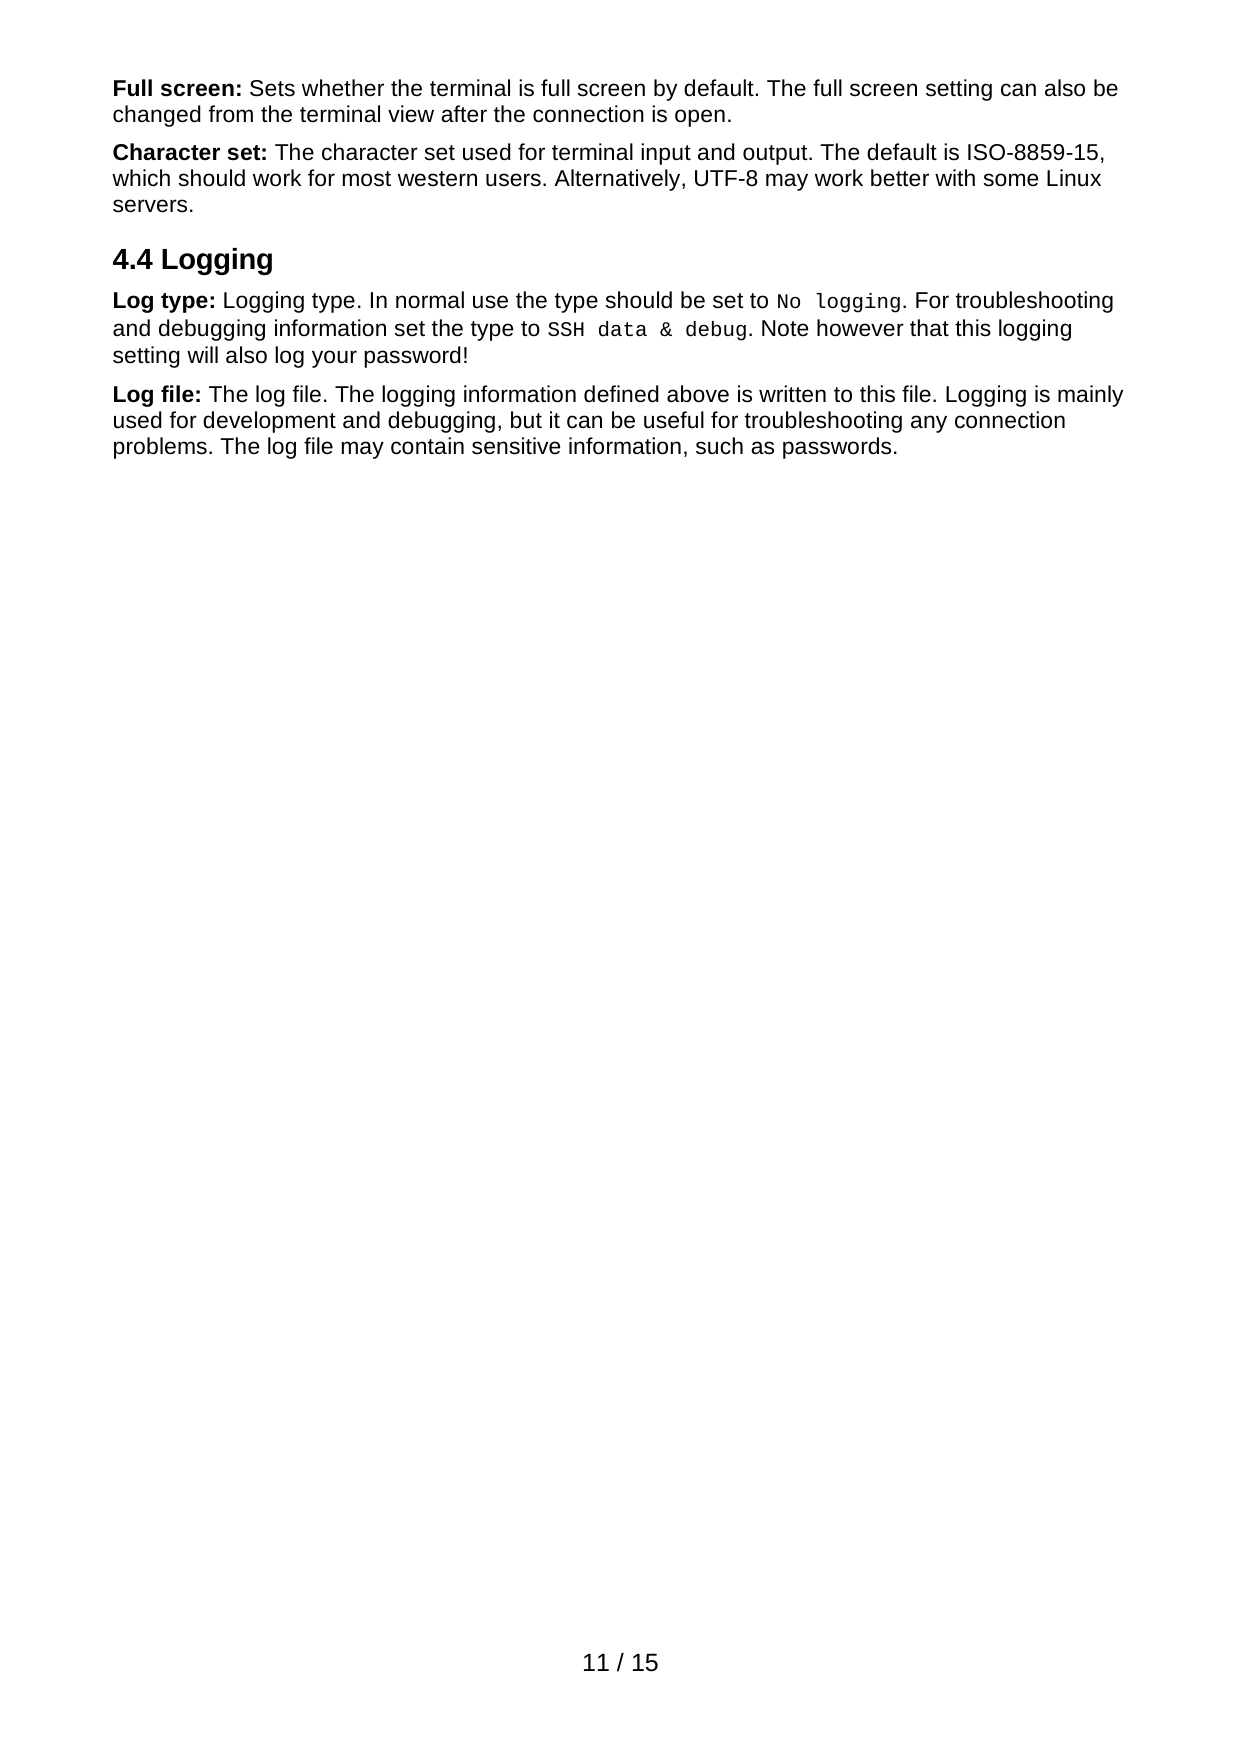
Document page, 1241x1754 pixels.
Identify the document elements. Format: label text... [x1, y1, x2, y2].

text Character set: The character set used for terminal input and output. The default is ISO-8859-15, which should work for most western users. Alternatively, UTF-8 may work better with some Linux servers. [112, 139, 1128, 218]
text Log type: Logging type. In normal use the type should be set to No logging. For troubleshooting and debugging information set the type to SSH data & debug. Note however that this logging setting will also log your password! [112, 288, 1128, 369]
subtitle Logging [112, 243, 1128, 275]
text Log file: The log file. The logging information defined above is written to this file. Logging is mainly used for development and debugging, but it can be useful for troubleshooting any connection problems. The log file may contain sensitive information, such as passwords. [112, 381, 1128, 459]
text Full screen: Sets whether the terminal is full screen by default. The full screen setting can also be changed from the terminal view after the connection is open. [112, 75, 1128, 127]
